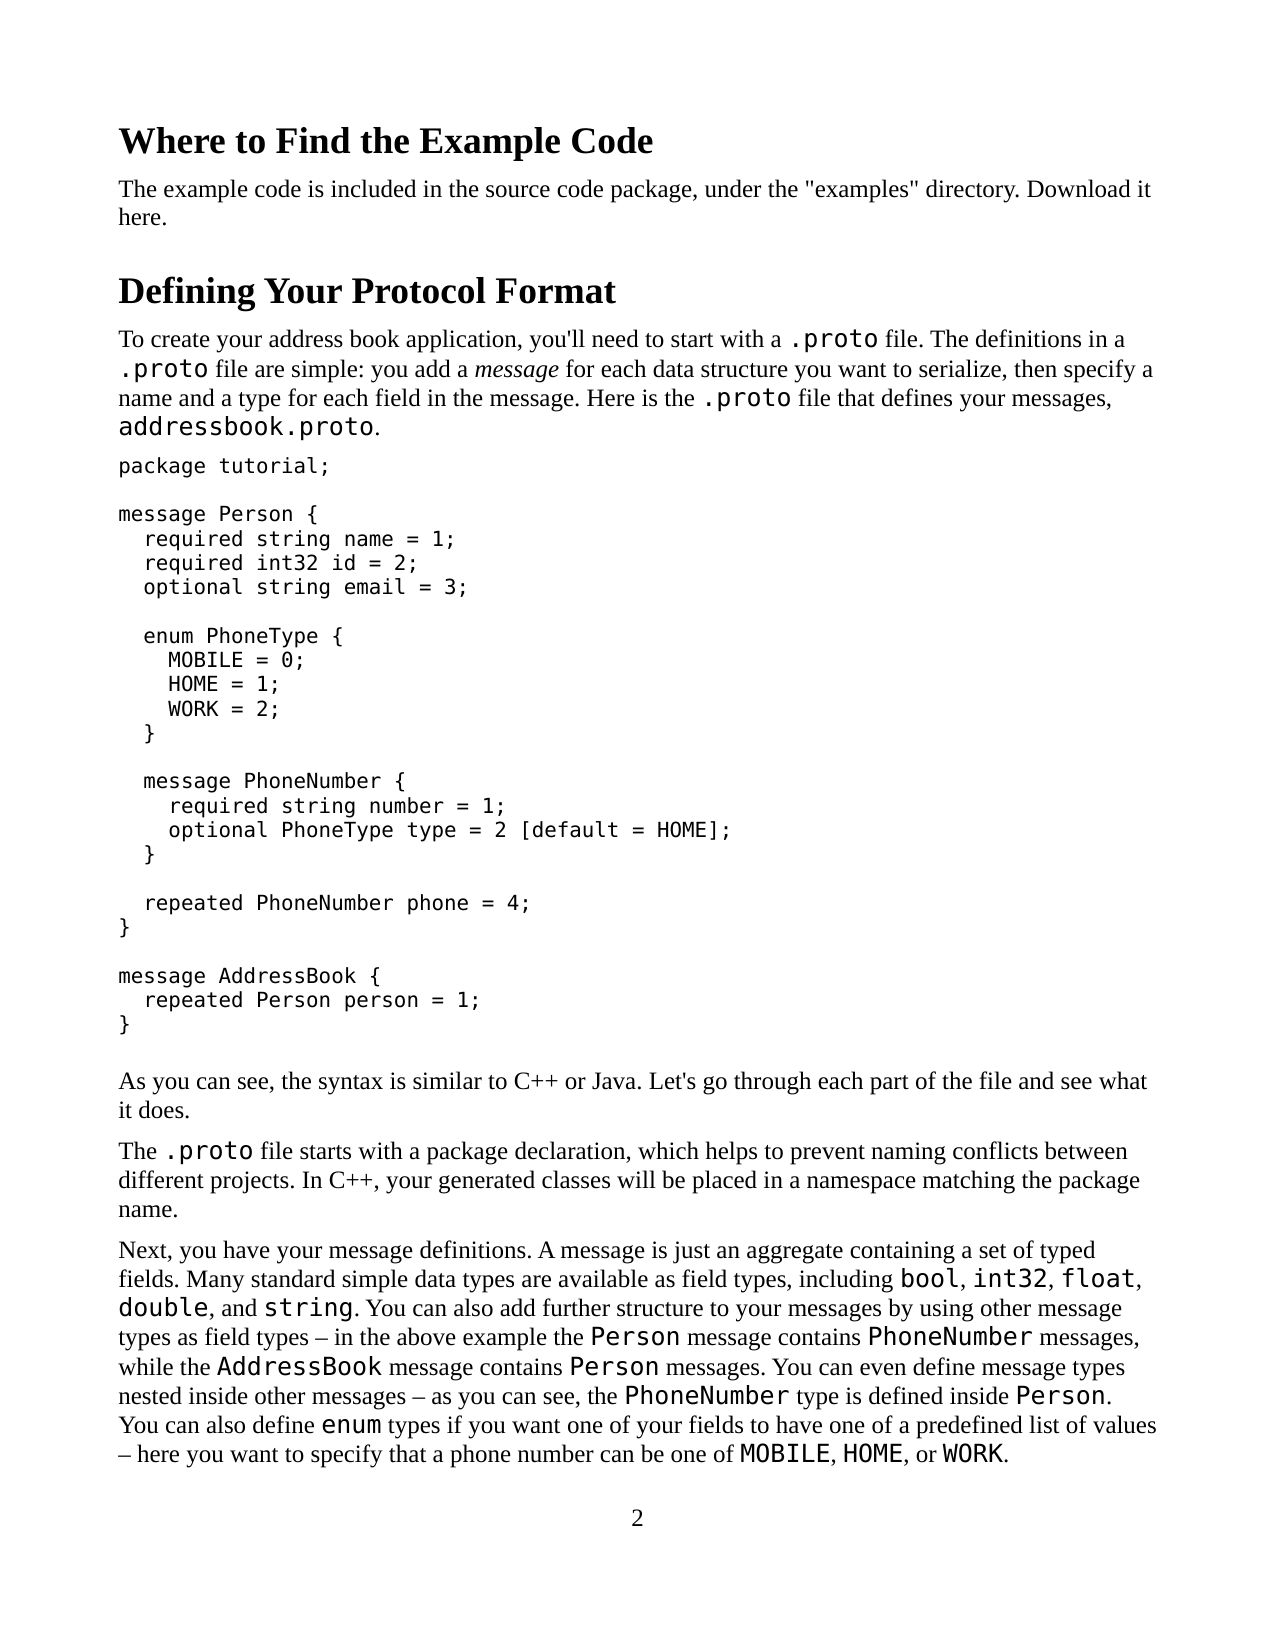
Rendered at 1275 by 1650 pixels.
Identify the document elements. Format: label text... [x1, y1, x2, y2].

text } [118, 721, 1157, 745]
text As you can see, the syntax is similar to C++ or Java. Let's go through each part of the file and see what it does. [118, 1066, 1157, 1123]
text HOME = 1; [118, 672, 1157, 697]
text message PhoneNumber { [118, 769, 1157, 794]
text Next, you have your message definitions. A message is just an aggregate containing a set of typed fields. Many standard simple data types are available as field types, including bool, int32, float, double, and string. You can also add further structure to your messages by using other message types as field types – in the above example the Person message contains PhoneNumber messages, while the AddressBook message contains Person messages. You can even define message types nested inside other messages – as you can see, the PhoneNumber type is defined inside Person. You can also define enum types if you want one of your fields to have one of a predefined list of values – here you want to specify that a phone number can be one of MOBILE, HOME, or WORK. [118, 1235, 1157, 1469]
text MOBILE = 0; [118, 648, 1157, 672]
text message Person { [118, 502, 1157, 527]
subtitle Defining Your Protocol Format [118, 269, 1157, 312]
text required int32 id = 2; [118, 551, 1157, 575]
text WORK = 2; [118, 697, 1157, 721]
text } [118, 915, 1157, 939]
text To create your address book application, you'll need to start with a .proto file. The definitions in a .proto file are simple: you add a message for each data structure you want to serialize, then specify a name and a type for each field in the message. Here is the .proto file that defines your messages, addressbook.proto. [118, 324, 1157, 441]
text } [118, 842, 1157, 867]
text required string name = 1; [118, 527, 1157, 551]
text package tutorial; [118, 454, 1157, 478]
text The .proto file starts with a package declaration, which helps to prevent naming conflicts between different projects. In C++, your generated classes will be placed in a namespace matching the package name. [118, 1136, 1157, 1223]
text } [118, 1012, 1157, 1036]
text optional PhoneType type = 2 [default = HOME]; [118, 818, 1157, 842]
text message AddressBook { [118, 964, 1157, 988]
text optional string email = 3; [118, 575, 1157, 599]
text enum PhoneType { [118, 624, 1157, 648]
text The example code is included in the source code package, under the "examples" directory. Download it here. [118, 174, 1157, 231]
text repeated PhoneNumber phone = 4; [118, 891, 1157, 915]
text repeated Person person = 1; [118, 988, 1157, 1012]
subtitle Where to Find the Example Code [118, 118, 1157, 161]
text required string number = 1; [118, 794, 1157, 818]
